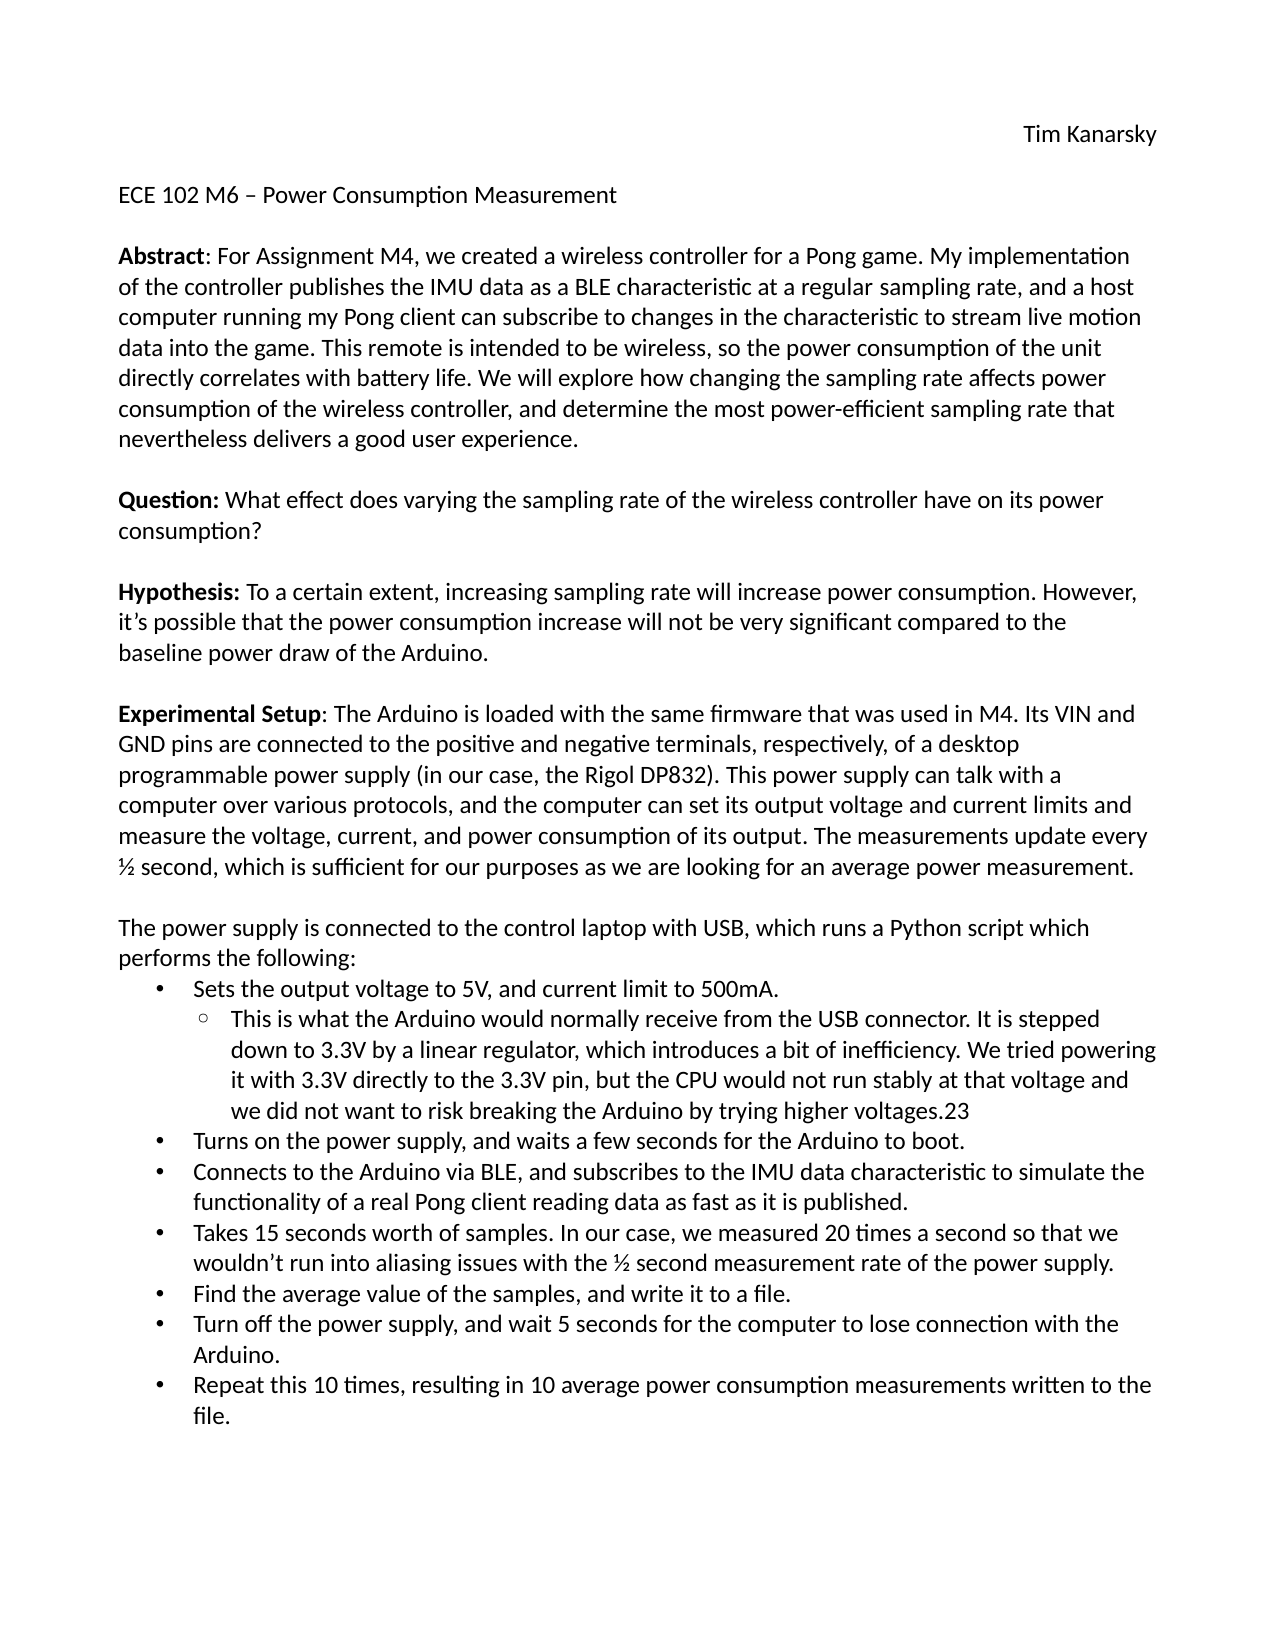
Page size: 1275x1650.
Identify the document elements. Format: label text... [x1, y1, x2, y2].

list Takes 15 seconds worth of samples. In our case, we measured 20 times a second so that we wouldn’t run into aliasing issues with the ½ second measurement rate of the power supply. [156, 1217, 1157, 1278]
list Sets the output voltage to 5V, and current limit to 500mA. [156, 973, 1157, 1003]
text The power supply is connected to the control laptop with USB, which runs a Python script which performs the following: [118, 912, 1157, 973]
text Experimental Setup: The Arduino is loaded with the same firmware that was used in M4. Its VIN and GND pins are connected to the positive and negative terminals, respectively, of a desktop programmable power supply (in our case, the Rigol DP832). This power supply can talk with a computer over various protocols, and the computer can set its output voltage and current limits and measure the voltage, current, and power consumption of its output. The measurements update every ½ second, which is sufficient for our purposes as we are looking for an average power measurement. [118, 698, 1157, 881]
text ECE 102 M6 – Power Consumption Measurement [118, 179, 1157, 210]
list Connects to the Arduino via BLE, and subscribes to the IMU data characteristic to simulate the functionality of a real Pong client reading data as fast as it is published. [156, 1156, 1157, 1217]
list This is what the Arduino would normally receive from the USB connector. It is stepped down to 3.3V by a linear regulator, which introduces a bit of inefficiency. We tried powering it with 3.3V directly to the 3.3V pin, but the CPU would not run stably at that voltage and we did not want to risk breaking the Arduino by trying higher voltages.23 [193, 1003, 1157, 1125]
list Turns on the power supply, and waits a few seconds for the Arduino to boot. [156, 1125, 1157, 1156]
text Hypothesis: To a certain extent, increasing sampling rate will increase power consumption. However, it’s possible that the power consumption increase will not be very significant compared to the baseline power draw of the Arduino. [118, 576, 1157, 667]
list Find the average value of the samples, and write it to a file. [156, 1278, 1157, 1308]
text Question: What effect does varying the sampling rate of the wireless controller have on its power consumption? [118, 484, 1157, 545]
text Abstract: For Assignment M4, we created a wireless controller for a Pong game. My implementation of the controller publishes the IMU data as a BLE characteristic at a regular sampling rate, and a host computer running my Pong client can subscribe to changes in the characteristic to stream live motion data into the game. This remote is intended to be wireless, so the power consumption of the unit directly correlates with battery life. We will explore how changing the sampling rate affects power consumption of the wireless controller, and determine the most power-efficient sampling rate that nevertheless delivers a good user experience. [118, 240, 1157, 454]
text Tim Kanarsky [118, 118, 1157, 149]
list Repeat this 10 times, resulting in 10 average power consumption measurements written to the file. [156, 1369, 1157, 1431]
list Turn off the power supply, and wait 5 seconds for the computer to lose connection with the Arduino. [156, 1308, 1157, 1369]
